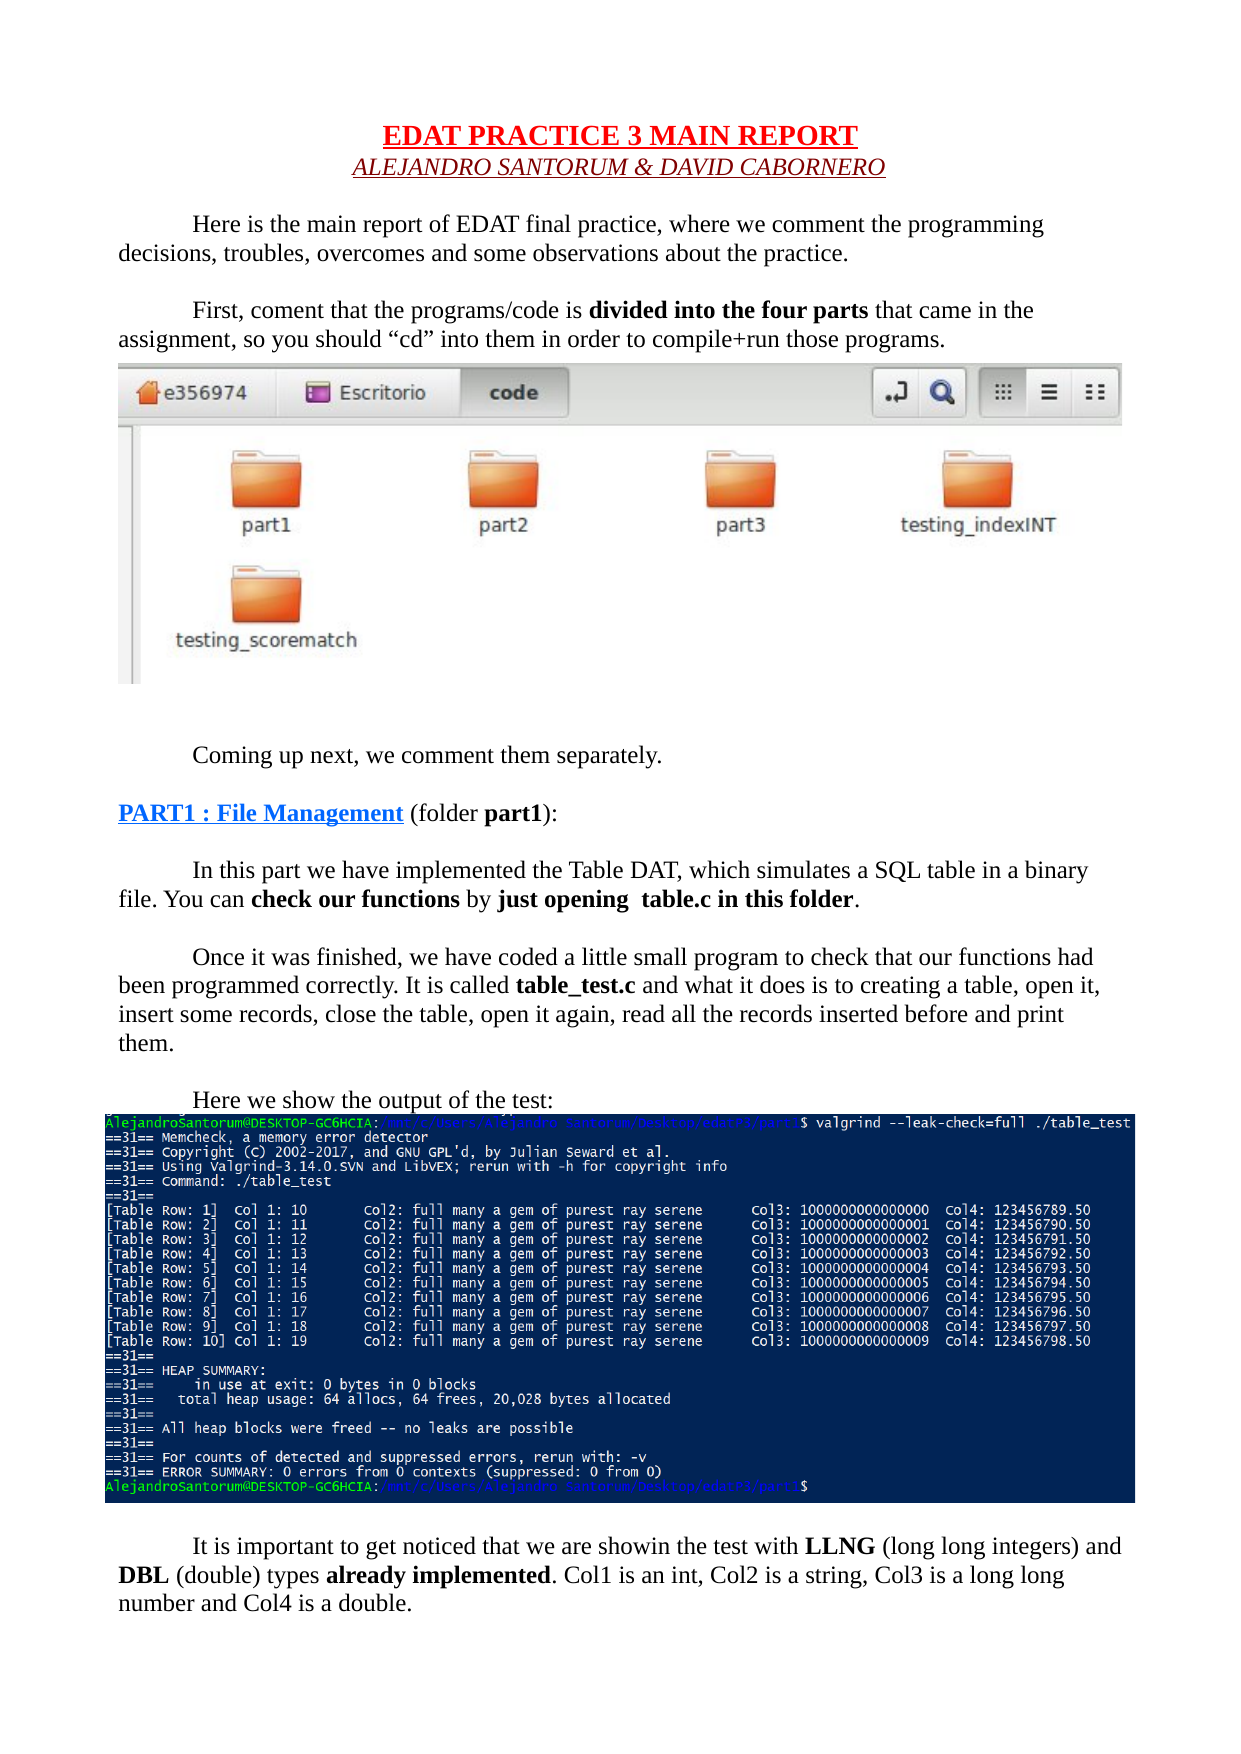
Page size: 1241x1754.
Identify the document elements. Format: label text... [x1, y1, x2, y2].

text Here is the main report of EDAT final practice, where we comment the programming decisions, troubles, overcomes and some observations about the practice. [118, 209, 1122, 267]
text ALEJANDRO SANTORUM & DAVID CABORNERO [118, 152, 1122, 180]
text Coming up next, we comment them separately. [118, 741, 1122, 769]
text It is important to get noticed that we are showin the test with LLNG (long long integers) and DBL (double) types already implemented. Col1 is an int, Col2 is a string, Col3 is a long long number and Col4 is a double. [118, 1531, 1122, 1617]
text First, coment that the programs/code is divided into the four parts that came in the assignment, so you should “cd” into them in order to compile+run those programs. [118, 295, 1122, 353]
text In this part we have implemented the Table DAT, which simulates a SQL table in a binary file. You can check our functions by just opening table.c in this folder. [118, 856, 1122, 913]
text Once it was finished, we have coded a little small program to check that our functions had been programmed correctly. It is called table_test.c and what it does is to creating a table, open it, insert some records, close the table, open it again, read all the records inserted before and print them. [118, 942, 1122, 1057]
text PART1 : File Management (folder part1): [118, 798, 1122, 827]
text Here we show the output of the test: [118, 1086, 1122, 1114]
picture [118, 363, 1123, 684]
text EDAT PRACTICE 3 MAIN REPORT [118, 118, 1122, 152]
picture [105, 1114, 1136, 1503]
